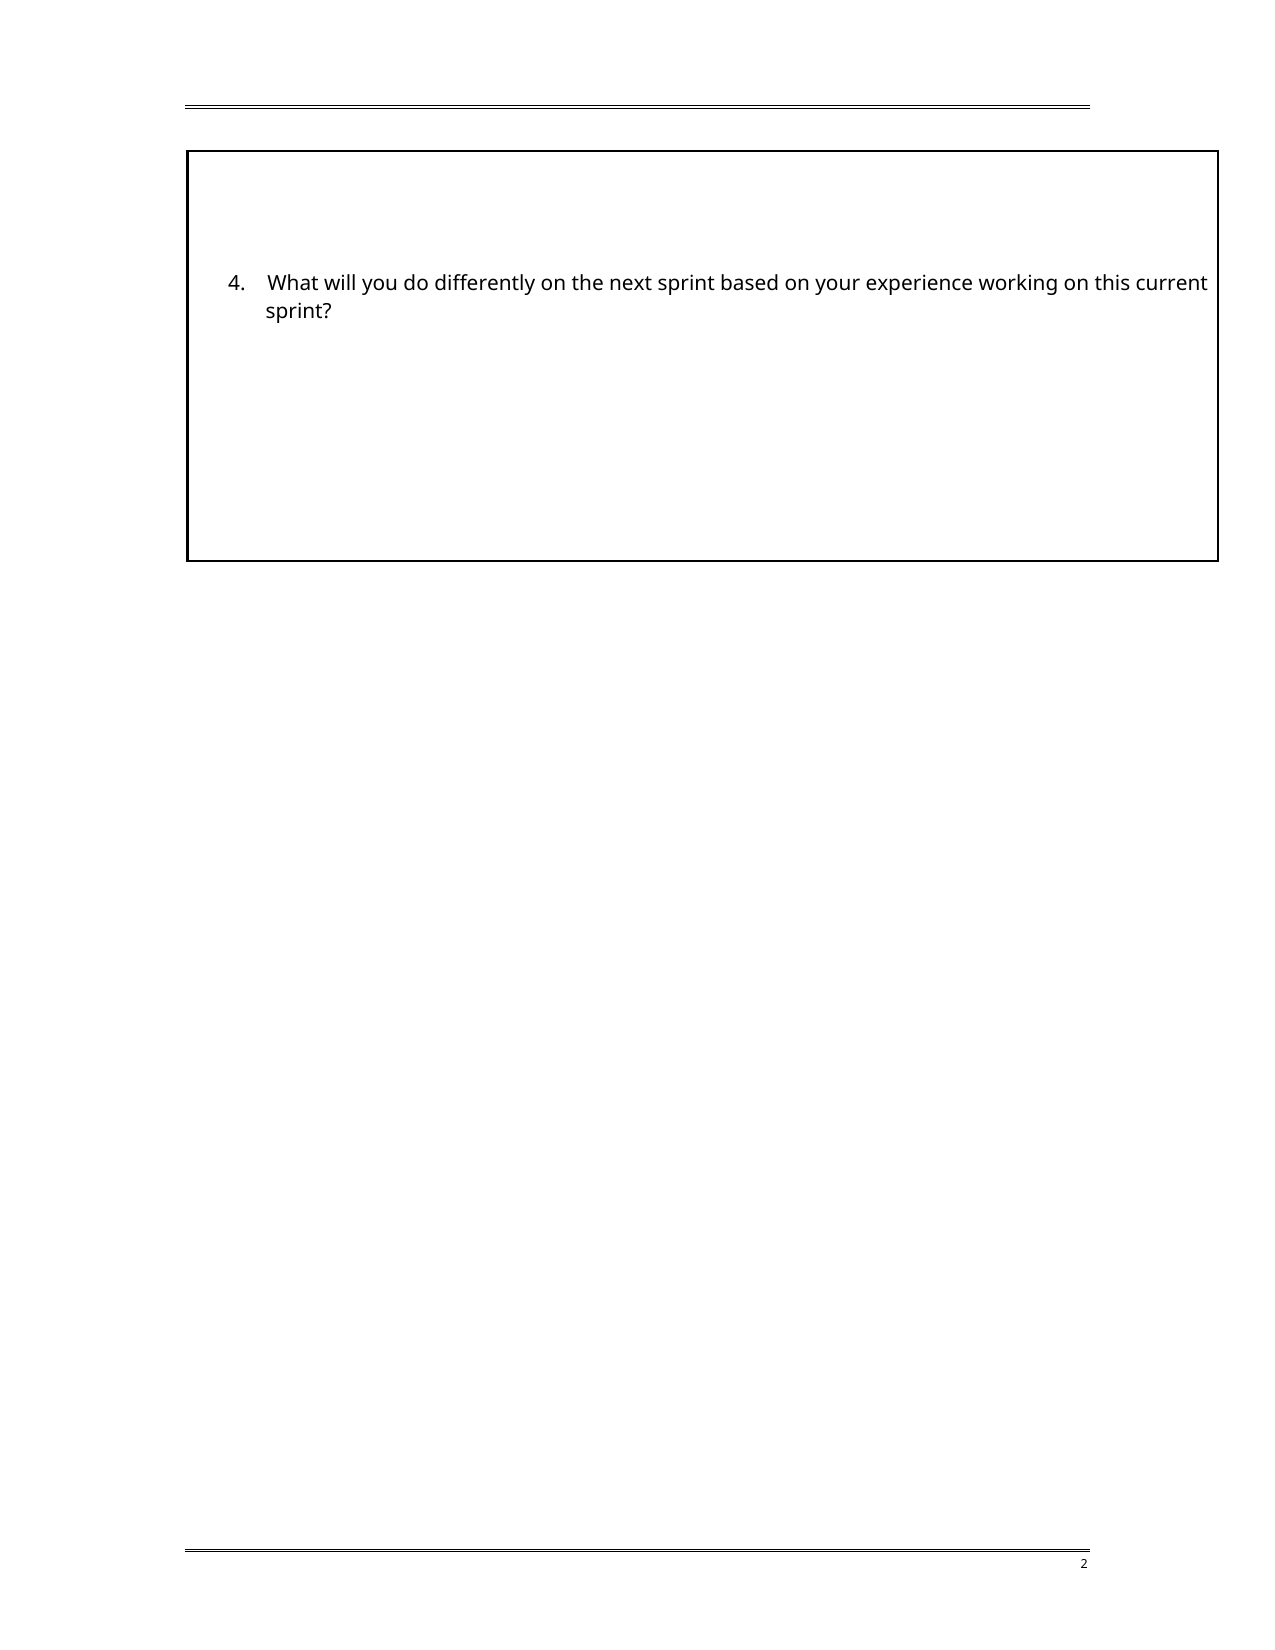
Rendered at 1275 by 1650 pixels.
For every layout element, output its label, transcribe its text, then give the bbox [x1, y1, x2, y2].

table_cell 4. What will you do differently on the next sprint based on your experience working on this current sprint? [189, 152, 1217, 560]
